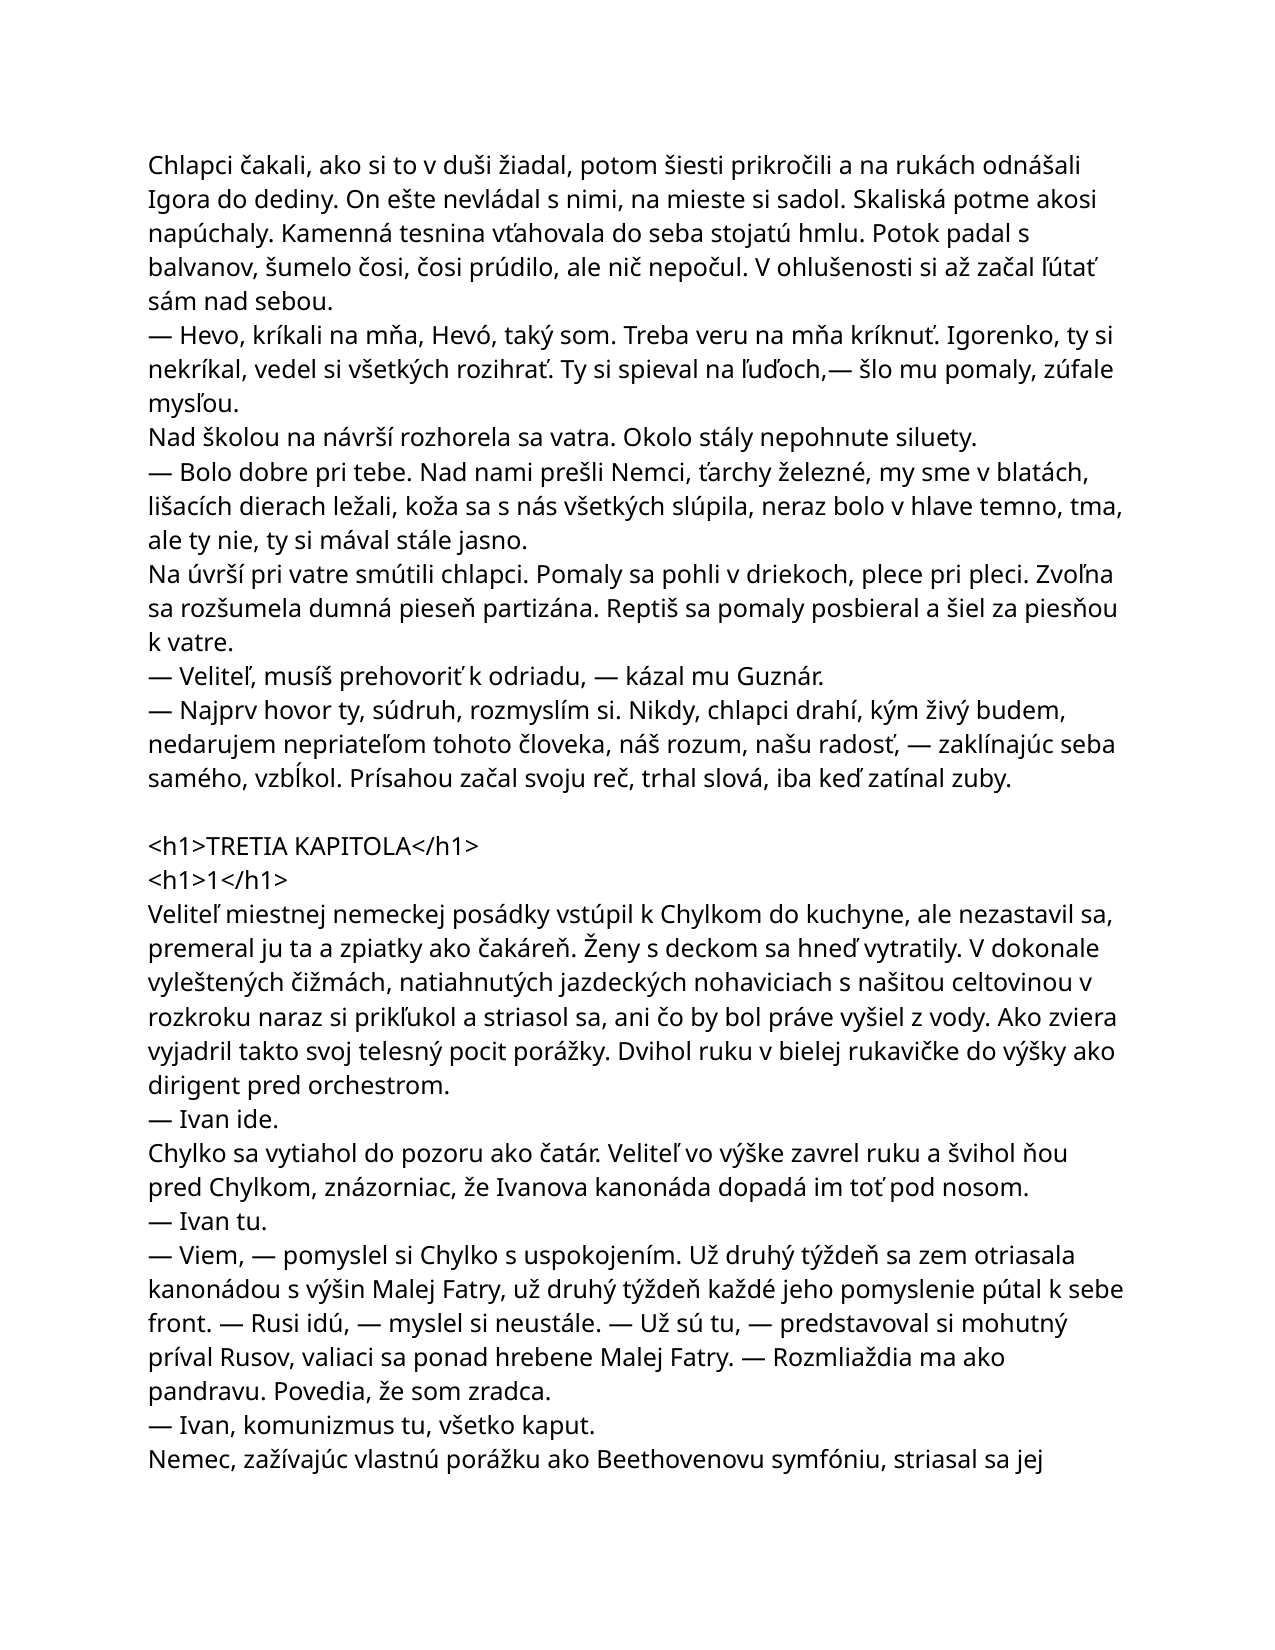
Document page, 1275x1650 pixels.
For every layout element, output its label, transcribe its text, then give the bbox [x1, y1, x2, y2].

text — Ivan tu. [148, 1203, 1127, 1238]
text — Ivan ide. [148, 1101, 1127, 1135]
text — Bolo dobre pri tebe. Nad nami prešli Nemci, ťarchy železné, my sme v blatách, lišacích dierach ležali, koža sa s nás všetkých slúpila, neraz bolo v hlave temno, tma, ale ty nie, ty si mával stále jasno. [148, 454, 1127, 556]
text — Veliteľ, musíš prehovoriť k odriadu, — kázal mu Guznár. [148, 658, 1127, 693]
text — Ivan, komunizmus tu, všetko kaput. [148, 1408, 1127, 1442]
text <h1>TRETIA KAPITOLA</h1> [148, 829, 1127, 863]
text Na úvrší pri vatre smútili chlapci. Pomaly sa pohli v driekoch, plece pri pleci. Zvoľna sa rozšumela dumná pieseň partizána. Reptiš sa pomaly posbieral a šiel za piesňou k vatre. [148, 556, 1127, 658]
text Chylko sa vytiahol do pozoru ako čatár. Veliteľ vo výške zavrel ruku a švihol ňou pred Chylkom, znázorniac, že Ivanova kanonáda dopadá im toť pod nosom. [148, 1135, 1127, 1203]
text Veliteľ miestnej nemeckej posádky vstúpil k Chylkom do kuchyne, ale nezastavil sa, premeral ju ta a zpiatky ako čakáreň. Ženy s deckom sa hneď vytratily. V dokonale vyleštených čižmách, natiahnutých jazdeckých nohaviciach s našitou celtovinou v rozkroku naraz si prikľukol a striasol sa, ani čo by bol práve vyšiel z vody. Ako zviera vyjadril takto svoj telesný pocit porážky. Dvihol ruku v bielej rukavičke do výšky ako dirigent pred orchestrom. [148, 897, 1127, 1101]
text — Najprv hovor ty, súdruh, rozmyslím si. Nikdy, chlapci drahí, kým živý budem, nedarujem nepriateľom tohoto človeka, náš rozum, našu radosť, — zaklínajúc seba samého, vzbĺkol. Prísahou začal svoju reč, trhal slová, iba keď zatínal zuby. [148, 693, 1127, 795]
text Nemec, zažívajúc vlastnú porážku ako Beethovenovu symfóniu, striasal sa jej [148, 1442, 1127, 1476]
text <h1>1</h1> [148, 863, 1127, 897]
text — Viem, — pomyslel si Chylko s uspokojením. Už druhý týždeň sa zem otriasala kanonádou s výšin Malej Fatry, už druhý týždeň každé jeho pomyslenie pútal k sebe front. — Rusi idú, — myslel si neustále. — Už sú tu, — predstavoval si mohutný príval Rusov, valiaci sa ponad hrebene Malej Fatry. — Rozmliaždia ma ako pandravu. Povedia, že som zradca. [148, 1238, 1127, 1408]
text — Hevo, kríkali na mňa, Hevó, taký som. Treba veru na mňa kríknuť. Igorenko, ty si nekríkal, vedel si všetkých rozihrať. Ty si spieval na ľuďoch,— šlo mu pomaly, zúfale mysľou. [148, 318, 1127, 420]
text Chlapci čakali, ako si to v duši žiadal, potom šiesti prikročili a na rukách odnášali Igora do dediny. On ešte nevládal s nimi, na mieste si sadol. Skaliská potme akosi napúchaly. Kamenná tesnina vťahovala do seba stojatú hmlu. Potok padal s balvanov, šumelo čosi, čosi prúdilo, ale nič nepočul. V ohlušenosti si až začal ľútať sám nad sebou. [148, 148, 1127, 318]
text Nad školou na návrší rozhorela sa vatra. Okolo stály nepohnute siluety. [148, 420, 1127, 454]
